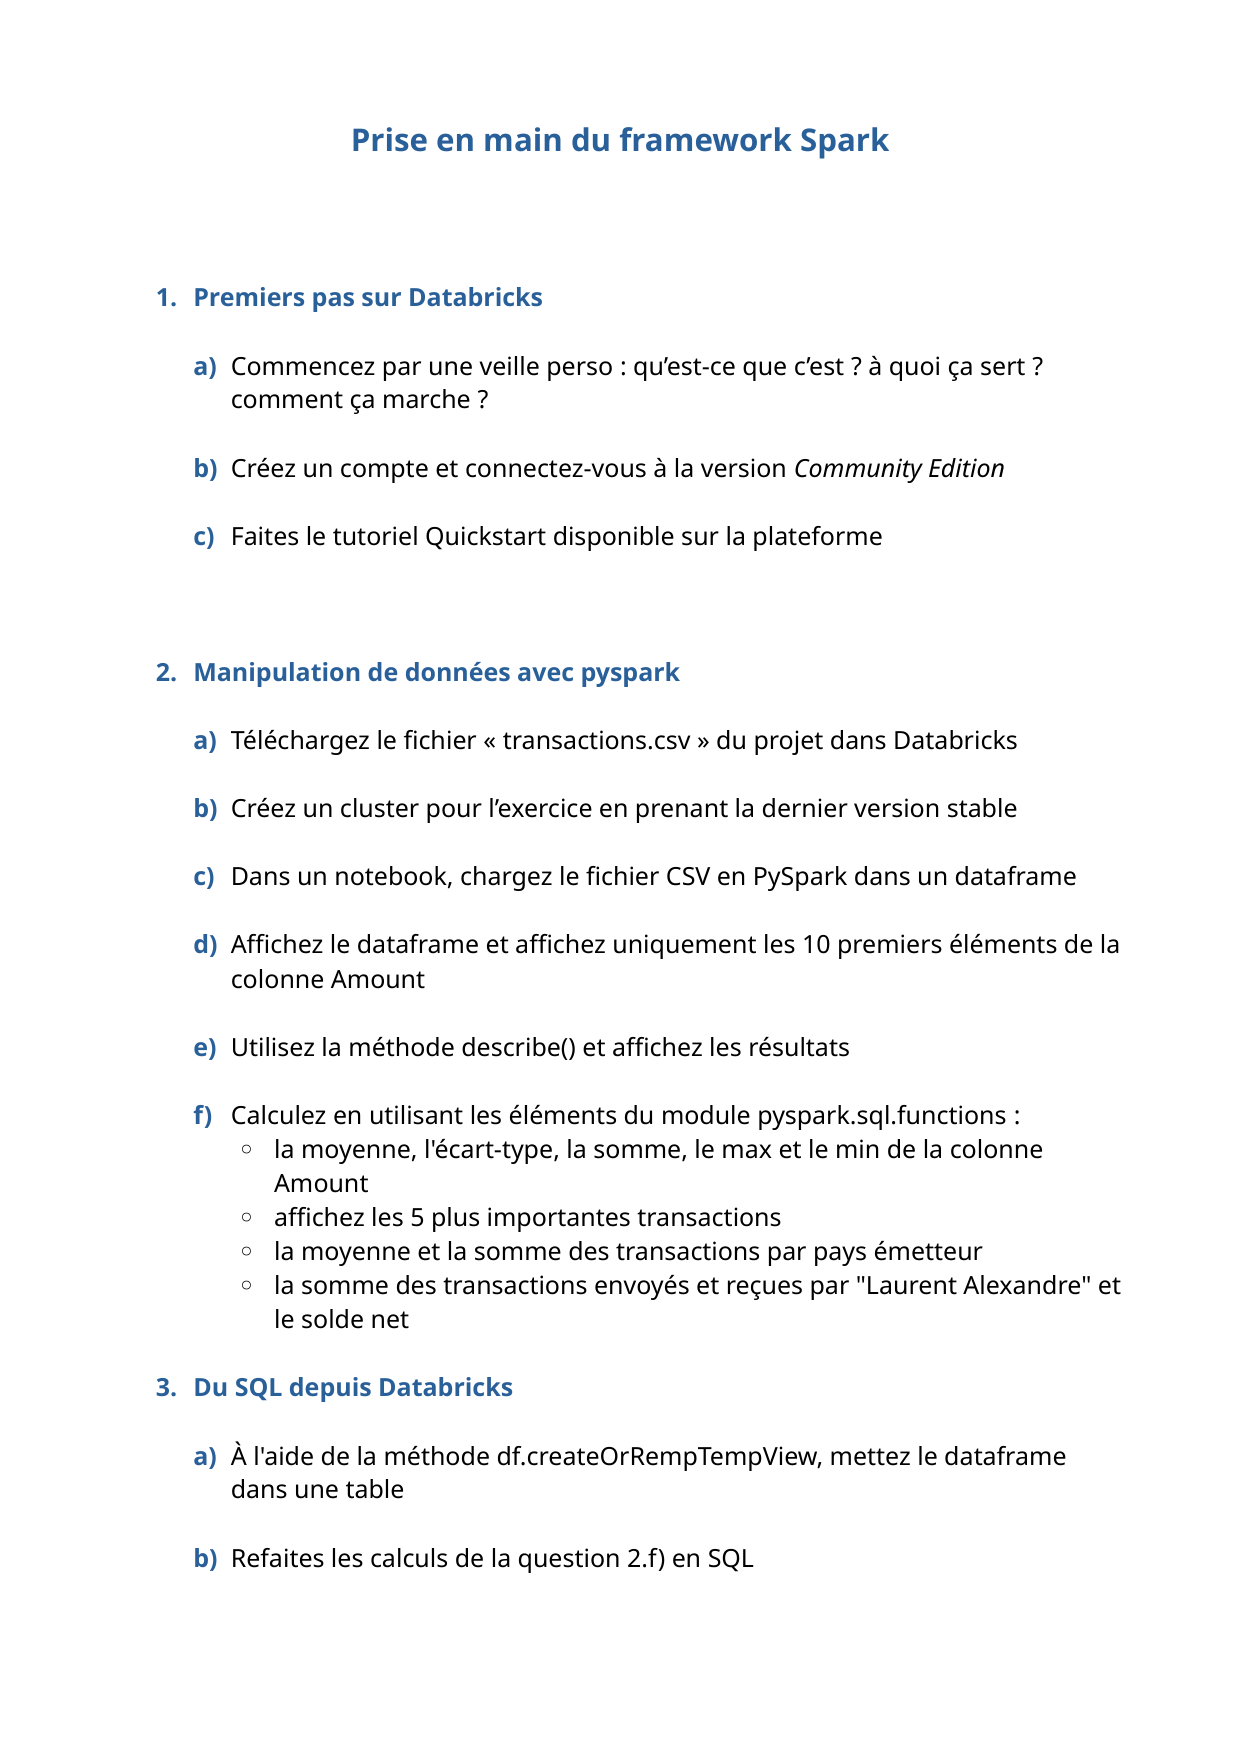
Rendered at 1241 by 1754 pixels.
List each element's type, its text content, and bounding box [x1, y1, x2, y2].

text Prise en main du framework Spark [118, 118, 1122, 161]
list Calculez en utilisant les éléments du module pyspark.sql.functions : [193, 1097, 1122, 1132]
list Affichez le dataframe et affichez uniquement les 10 premiers éléments de la colonne Amount [193, 927, 1122, 995]
list Téléchargez le fichier « transactions.csv » du projet dans Databricks [193, 723, 1122, 757]
list Créez un cluster pour l’exercice en prenant la dernier version stable [193, 791, 1122, 825]
list affichez les 5 plus importantes transactions [236, 1200, 1122, 1234]
list Commencez par une veille perso : qu’est-ce que c’est ? à quoi ça sert ? comment ça marche ? [193, 348, 1122, 416]
list Dans un notebook, chargez le fichier CSV en PySpark dans un dataframe [193, 859, 1122, 893]
list la moyenne, l'écart-type, la somme, le max et le min de la colonne Amount [236, 1132, 1122, 1200]
list Créez un compte et connectez-vous à la version Community Edition [193, 450, 1122, 484]
list Premiers pas sur Databricks [156, 280, 1122, 314]
list Refaites les calculs de la question 2.f) en SQL [193, 1540, 1122, 1574]
list À l'aide de la méthode df.createOrRempTempView, mettez le dataframe dans une table [193, 1438, 1122, 1506]
list la moyenne et la somme des transactions par pays émetteur [236, 1234, 1122, 1268]
list Manipulation de données avec pyspark [156, 655, 1122, 689]
list Faites le tutoriel Quickstart disponible sur la plateforme [193, 518, 1122, 552]
list la somme des transactions envoyés et reçues par "Laurent Alexandre" et le solde net [236, 1268, 1122, 1336]
list Utilisez la méthode describe() et affichez les résultats [193, 1029, 1122, 1063]
list Du SQL depuis Databricks [156, 1370, 1122, 1404]
